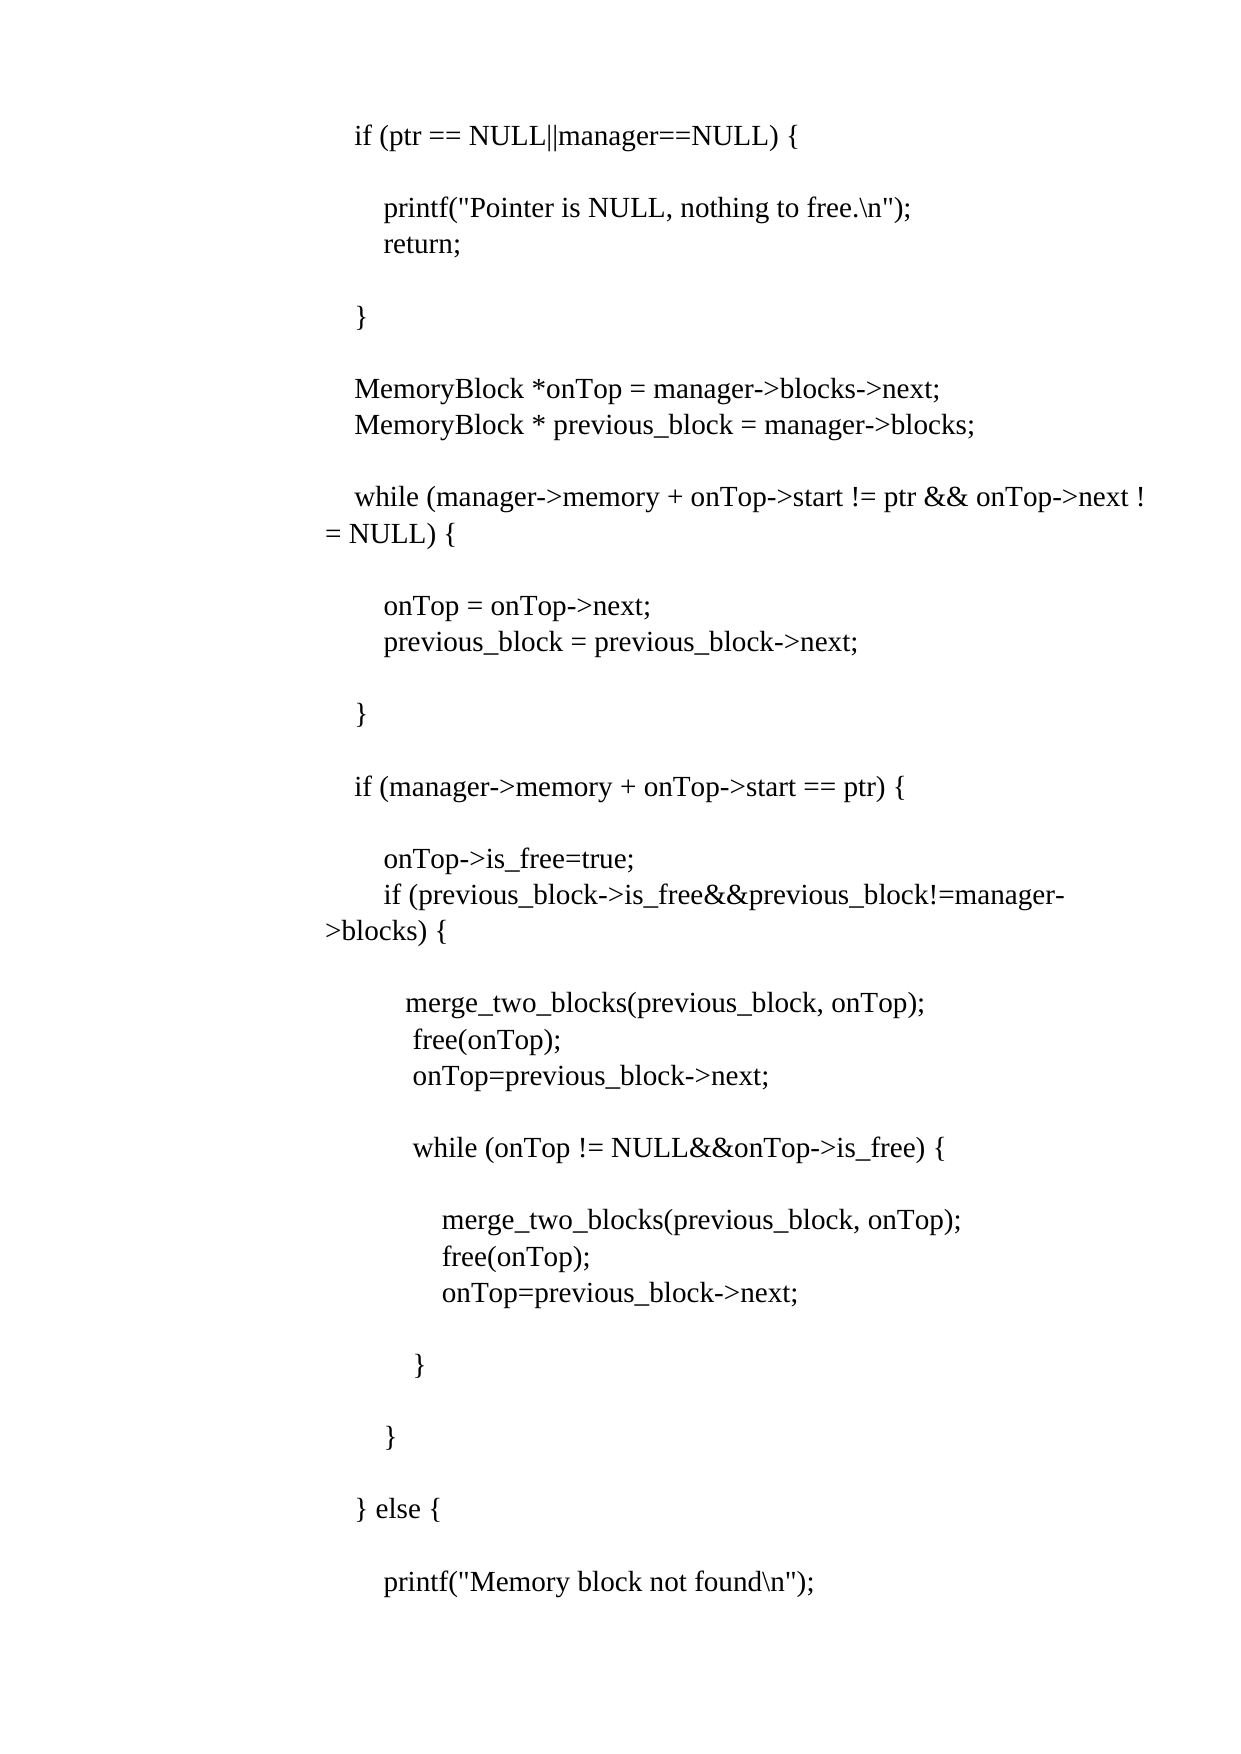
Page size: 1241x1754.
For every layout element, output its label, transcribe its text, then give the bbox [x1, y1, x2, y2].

list if (ptr == NULL||manager==NULL) { printf("Pointer is NULL, nothing to free.\n"); return; } MemoryBlock *onTop = manager->blocks->next; MemoryBlock * previous_block = manager->blocks; while (manager->memory + onTop->start != ptr && onTop->next != NULL) { onTop = onTop->next; previous_block = previous_block->next; } if (manager->memory + onTop->start == ptr) { onTop->is_free=true; if (previous_block->is_free&&previous_block!=manager->blocks) { merge_two_blocks(previous_block, onTop); free(onTop); onTop=previous_block->next; while (onTop != NULL&&onTop->is_free) { merge_two_blocks(previous_block, onTop); free(onTop); onTop=previous_block->next; } } } else { printf("Memory block not found\n"); [295, 118, 1152, 1634]
